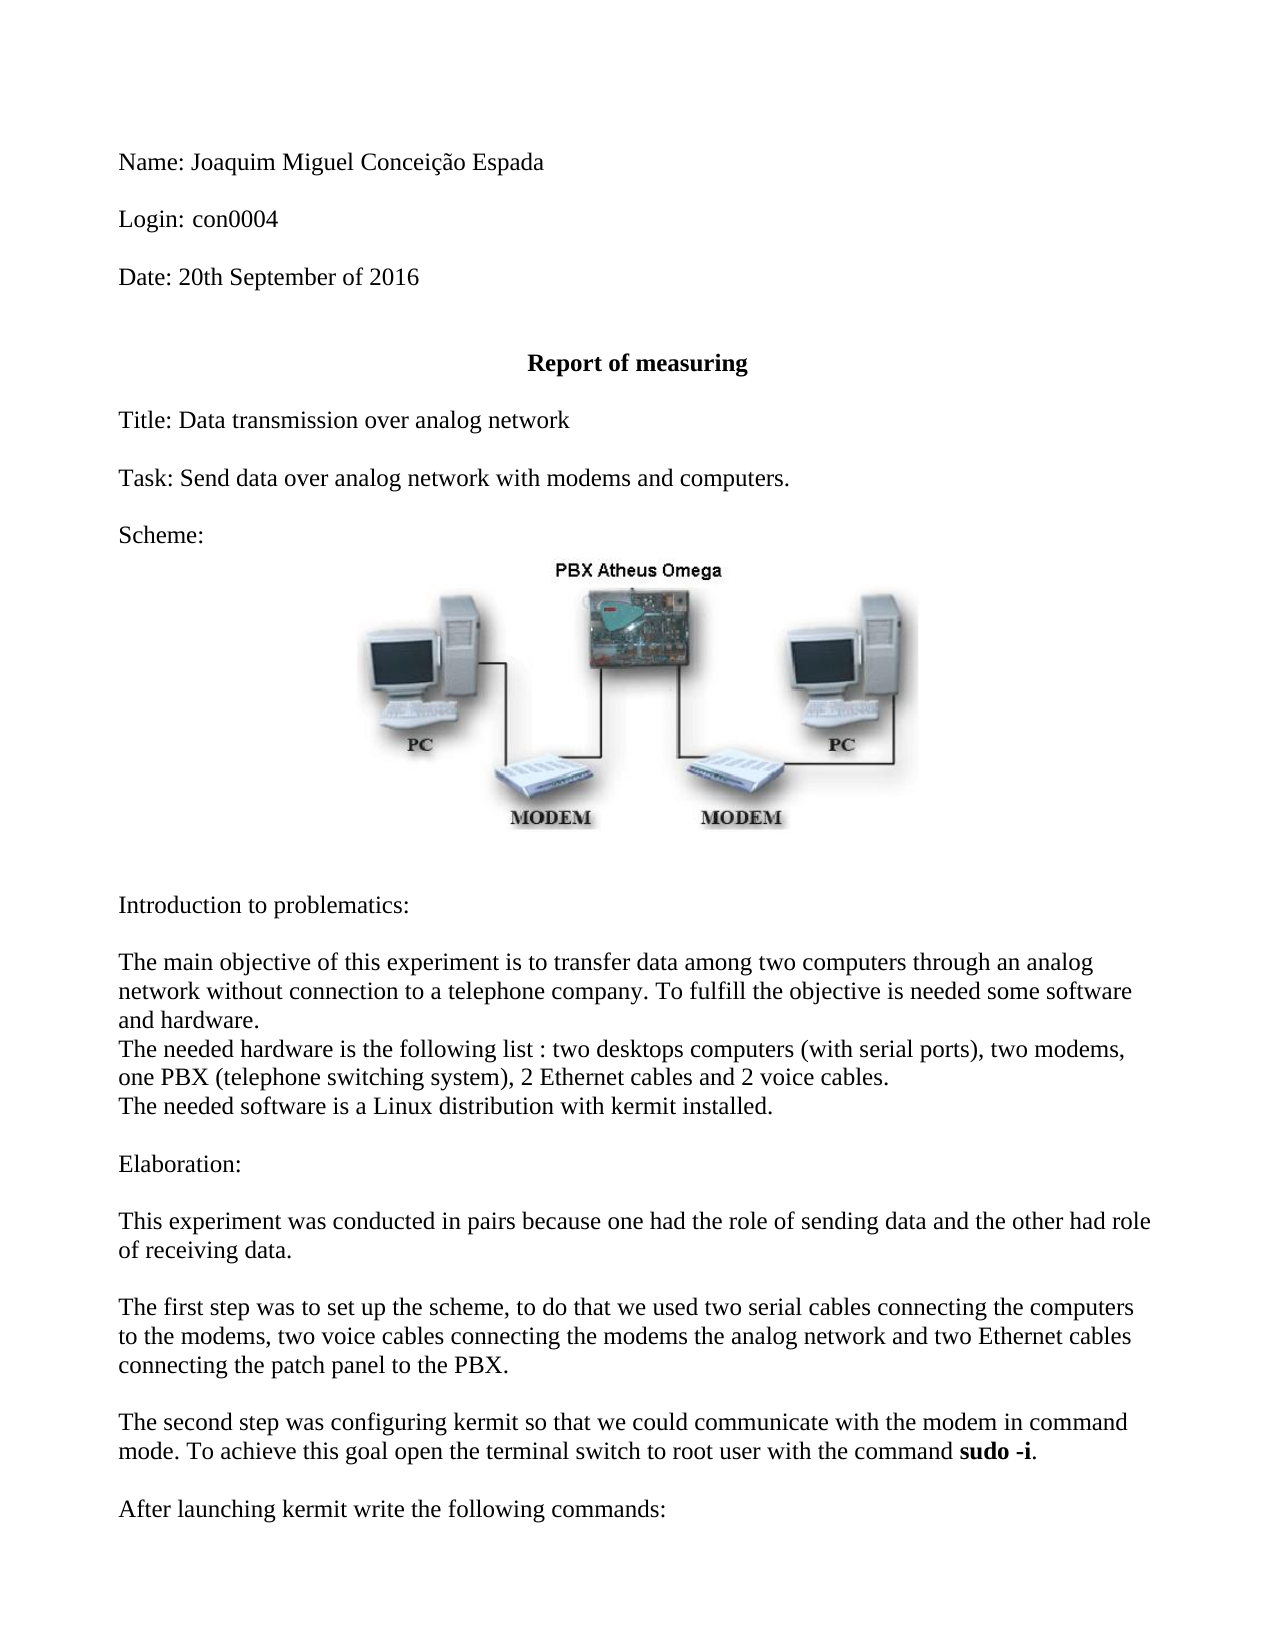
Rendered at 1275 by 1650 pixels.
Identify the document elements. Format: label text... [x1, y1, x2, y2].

picture [356, 549, 919, 833]
text Login: con0004 [118, 204, 1157, 233]
text The needed software is a Linux distribution with kermit installed. [118, 1091, 1157, 1120]
text The main objective of this experiment is to transfer data among two computers through an analog network without connection to a telephone company. To fulfill the objective is needed some software and hardware. [118, 947, 1157, 1034]
text Report of measuring [118, 348, 1157, 377]
text Name: Joaquim Miguel Conceição Espada [118, 147, 1157, 176]
text Task: Send data over analog network with modems and computers. [118, 463, 1157, 492]
text Scheme: [118, 521, 1157, 549]
text Date: 20th September of 2016 [118, 262, 1157, 291]
text This experiment was conducted in pairs because one had the role of sending data and the other had role of receiving data. [118, 1206, 1157, 1264]
text Elaboration: [118, 1149, 1157, 1177]
text The first step was to set up the scheme, to do that we used two serial cables connecting the computers to the modems, two voice cables connecting the modems the analog network and two Ethernet cables connecting the patch panel to the PBX. [118, 1292, 1157, 1379]
text After launching kermit write the following commands: [118, 1494, 1157, 1522]
text The needed hardware is the following list : two desktops computers (with serial ports), two modems, one PBX (telephone switching system), 2 Ethernet cables and 2 voice cables. [118, 1034, 1157, 1091]
text Introduction to problematics: [118, 890, 1157, 919]
text The second step was configuring kermit so that we could communicate with the modem in command mode. To achieve this goal open the terminal switch to root user with the command sudo -i. [118, 1407, 1157, 1465]
text Title: Data transmission over analog network [118, 406, 1157, 434]
